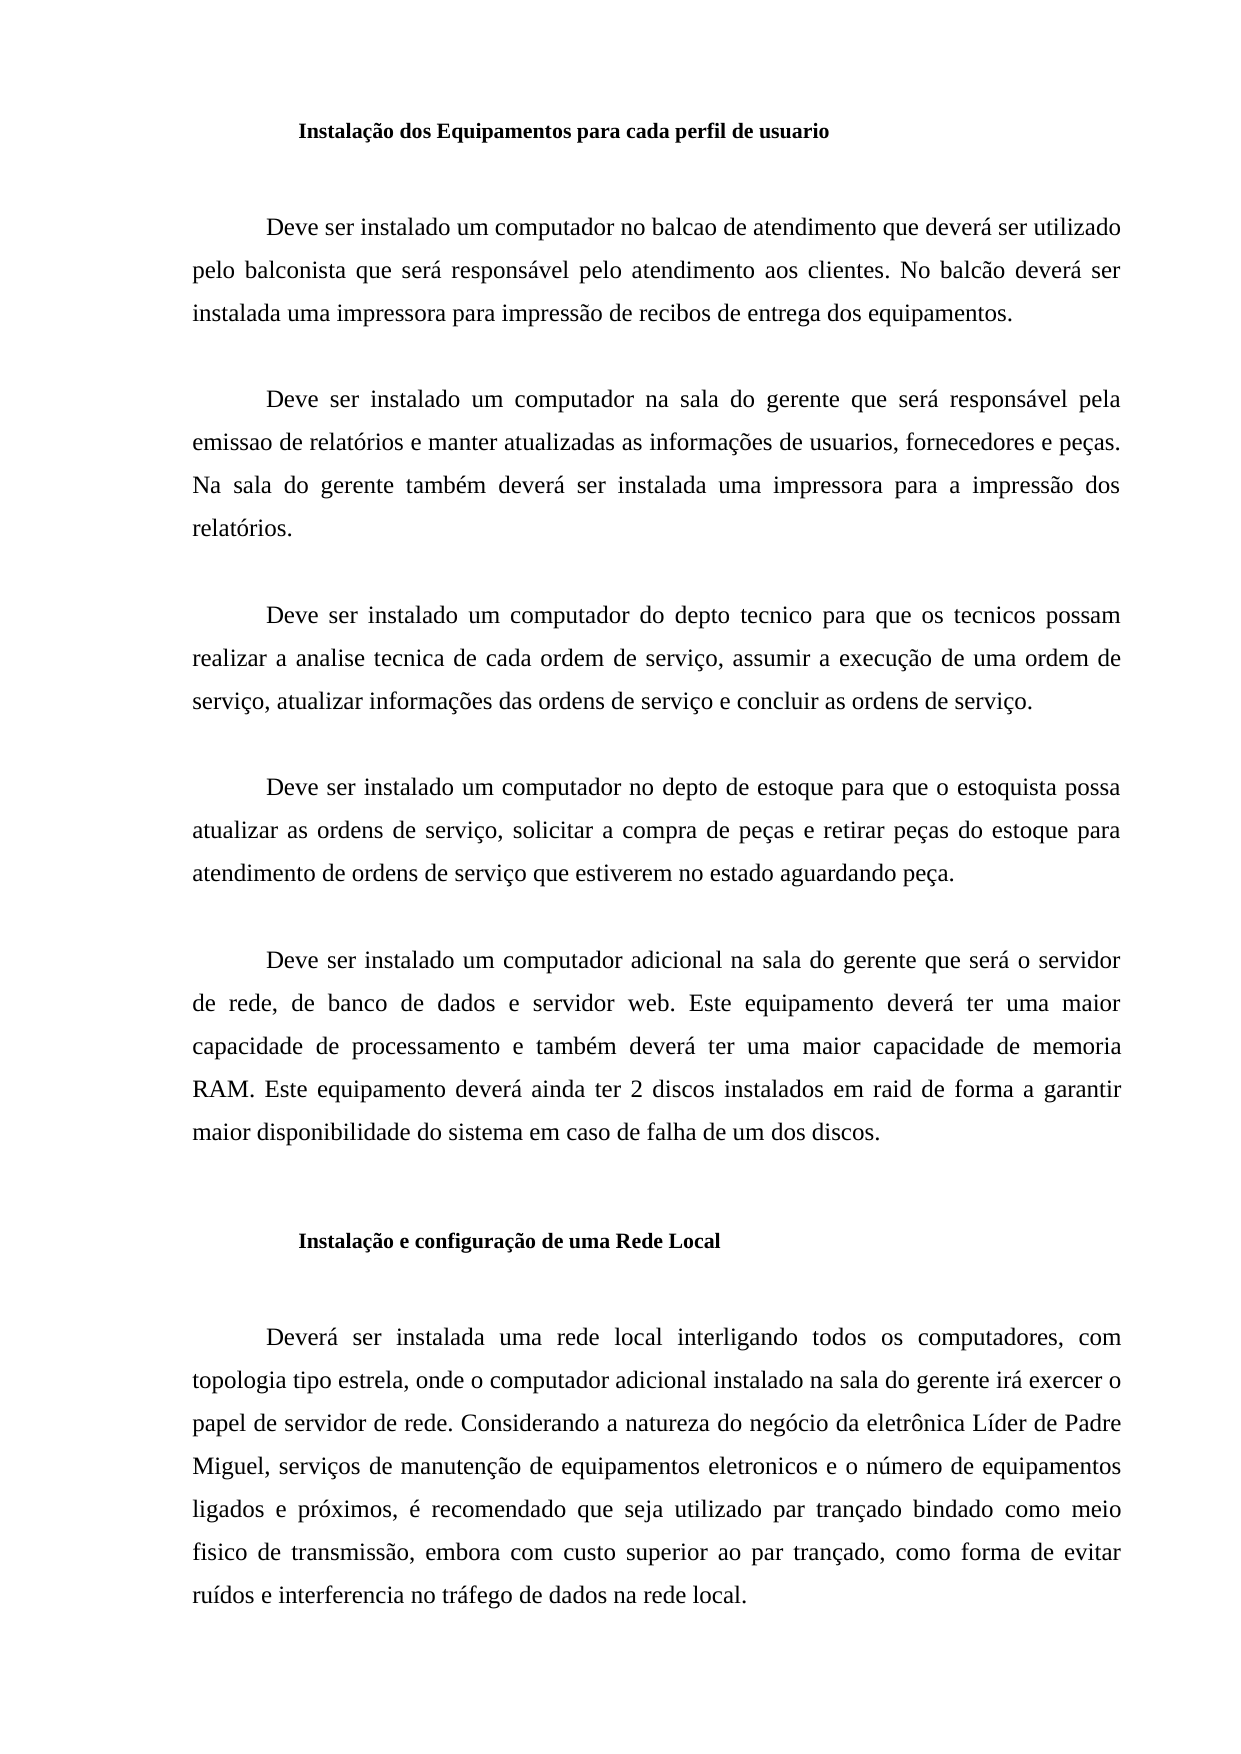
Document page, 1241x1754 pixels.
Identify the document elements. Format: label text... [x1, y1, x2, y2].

text Deve ser instalado um computador do depto tecnico para que os tecnicos possam realizar a analise tecnica de cada ordem de serviço, assumir a execução de uma ordem de serviço, atualizar informações das ordens de serviço e concluir as ordens de serviço. [192, 600, 1122, 715]
subtitle Instalação e configuração de uma Rede Local [118, 1228, 1122, 1254]
text Deve ser instalado um computador adicional na sala do gerente que será o servidor de rede, de banco de dados e servidor web. Este equipamento deverá ter uma maior capacidade de processamento e também deverá ter uma maior capacidade de memoria RAM. Este equipamento deverá ainda ter 2 discos instalados em raid de forma a garantir maior disponibilidade do sistema em caso de falha de um dos discos. [192, 945, 1122, 1146]
text Deve ser instalado um computador no balcao de atendimento que deverá ser utilizado pelo balconista que será responsável pelo atendimento aos clientes. No balcão deverá ser instalada uma impressora para impressão de recibos de entrega dos equipamentos. [192, 212, 1122, 327]
text Deve ser instalado um computador no depto de estoque para que o estoquista possa atualizar as ordens de serviço, solicitar a compra de peças e retirar peças do estoque para atendimento de ordens de serviço que estiverem no estado aguardando peça. [192, 772, 1122, 887]
text Deverá ser instalada uma rede local interligando todos os computadores, com topologia tipo estrela, onde o computador adicional instalado na sala do gerente irá exercer o papel de servidor de rede. Considerando a natureza do negócio da eletrônica Líder de Padre Miguel, serviços de manutenção de equipamentos eletronicos e o número de equipamentos ligados e próximos, é recomendado que seja utilizado par trançado bindado como meio fisico de transmissão, embora com custo superior ao par trançado, como forma de evitar ruídos e interferencia no tráfego de dados na rede local. [192, 1322, 1122, 1609]
text Deve ser instalado um computador na sala do gerente que será responsável pela emissao de relatórios e manter atualizadas as informações de usuarios, fornecedores e peças. Na sala do gerente também deverá ser instalada uma impressora para a impressão dos relatórios. [192, 384, 1122, 542]
subtitle Instalação dos Equipamentos para cada perfil de usuario [118, 118, 1122, 143]
